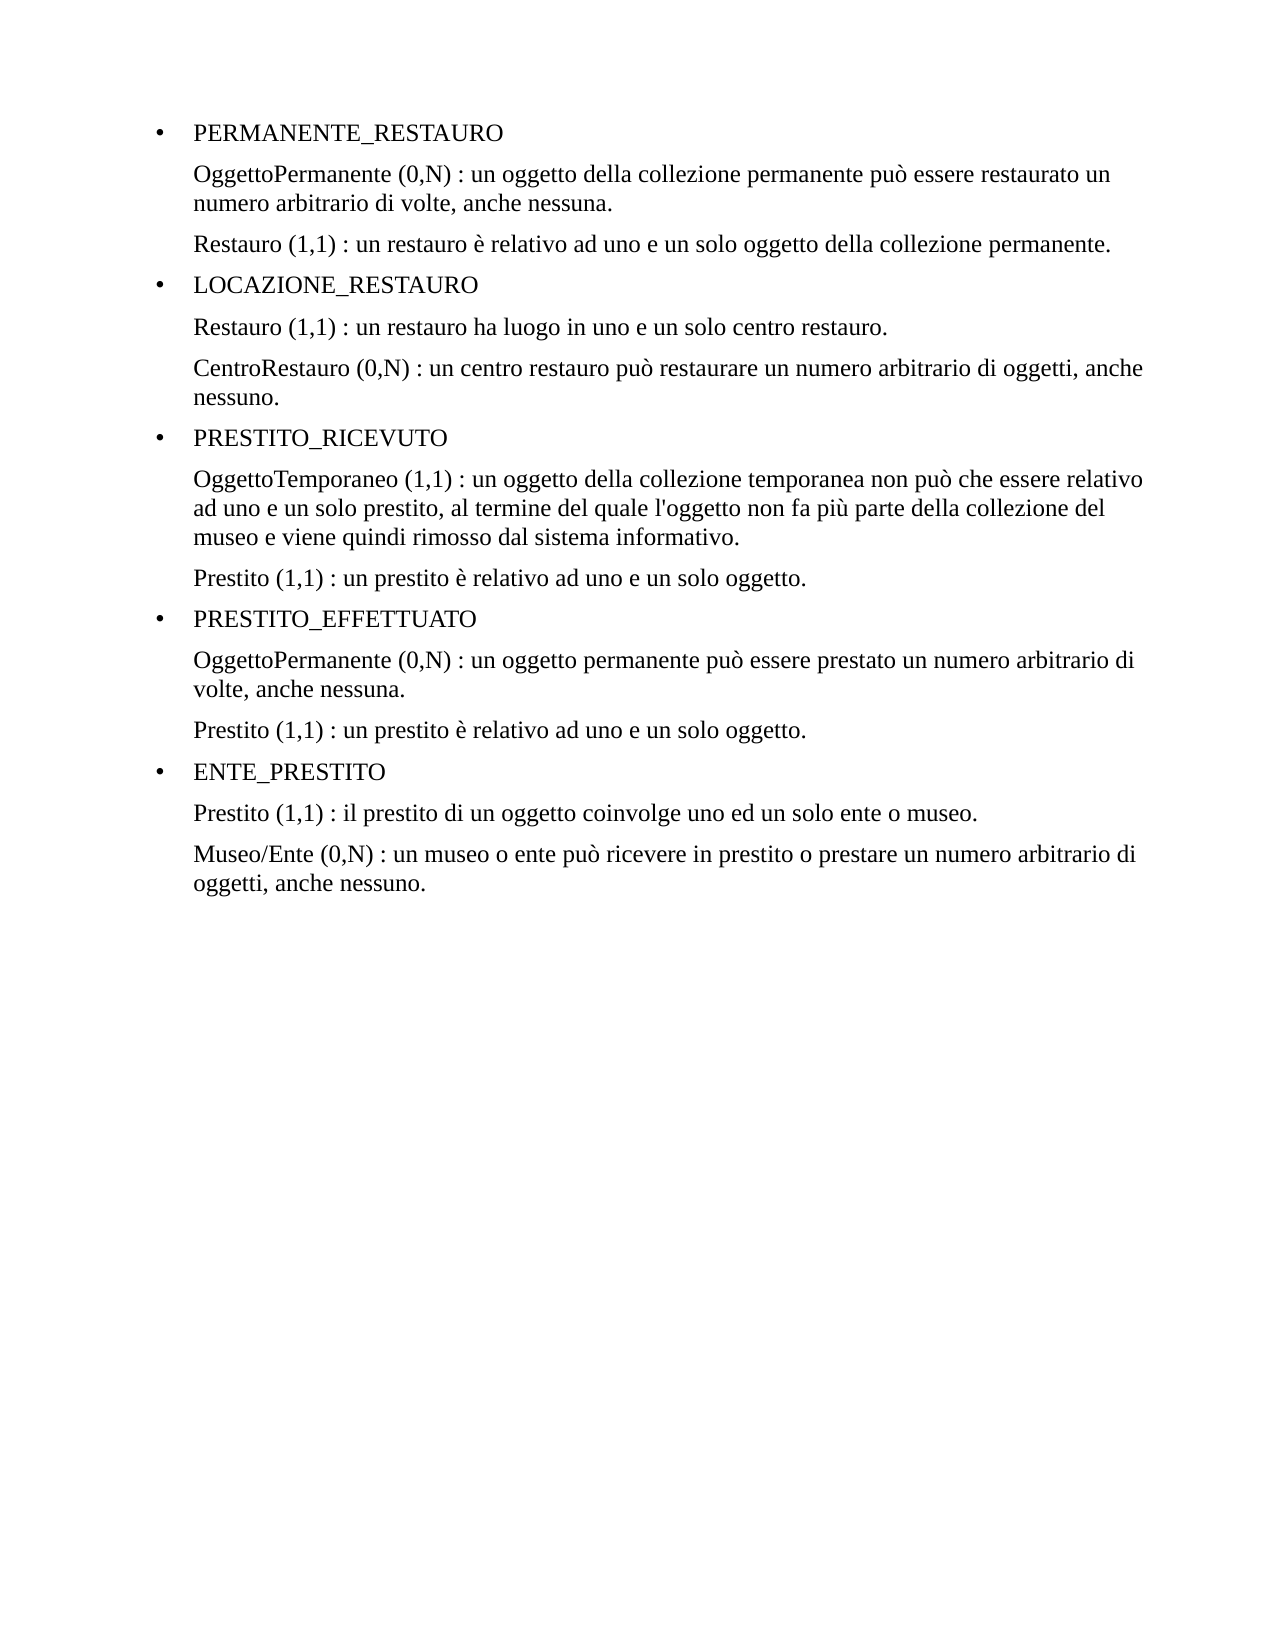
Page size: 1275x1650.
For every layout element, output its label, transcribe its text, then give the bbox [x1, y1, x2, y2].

list Prestito (1,1) : il prestito di un oggetto coinvolge uno ed un solo ente o museo. [156, 798, 1157, 827]
list LOCAZIONE_RESTAURO [156, 271, 1157, 299]
list OggettoPermanente (0,N) : un oggetto permanente può essere prestato un numero arbitrario di volte, anche nessuna. [156, 646, 1157, 703]
list OggettoPermanente (0,N) : un oggetto della collezione permanente può essere restaurato un numero arbitrario di volte, anche nessuna. [156, 159, 1157, 217]
list PERMANENTE_RESTAURO [156, 118, 1157, 147]
list Museo/Ente (0,N) : un museo o ente può ricevere in prestito o prestare un numero arbitrario di oggetti, anche nessuno. [156, 839, 1157, 897]
list Prestito (1,1) : un prestito è relativo ad uno e un solo oggetto. [156, 563, 1157, 592]
list Restauro (1,1) : un restauro è relativo ad uno e un solo oggetto della collezione permanente. [156, 229, 1157, 258]
list PRESTITO_RICEVUTO [156, 423, 1157, 452]
list ENTE_PRESTITO [156, 757, 1157, 786]
list Prestito (1,1) : un prestito è relativo ad uno e un solo oggetto. [156, 716, 1157, 744]
list PRESTITO_EFFETTUATO [156, 604, 1157, 633]
list CentroRestauro (0,N) : un centro restauro può restaurare un numero arbitrario di oggetti, anche nessuno. [156, 353, 1157, 411]
list Restauro (1,1) : un restauro ha luogo in uno e un solo centro restauro. [156, 312, 1157, 341]
list OggettoTemporaneo (1,1) : un oggetto della collezione temporanea non può che essere relativo ad uno e un solo prestito, al termine del quale l'oggetto non fa più parte della collezione del museo e viene quindi rimosso dal sistema informativo. [156, 464, 1157, 551]
